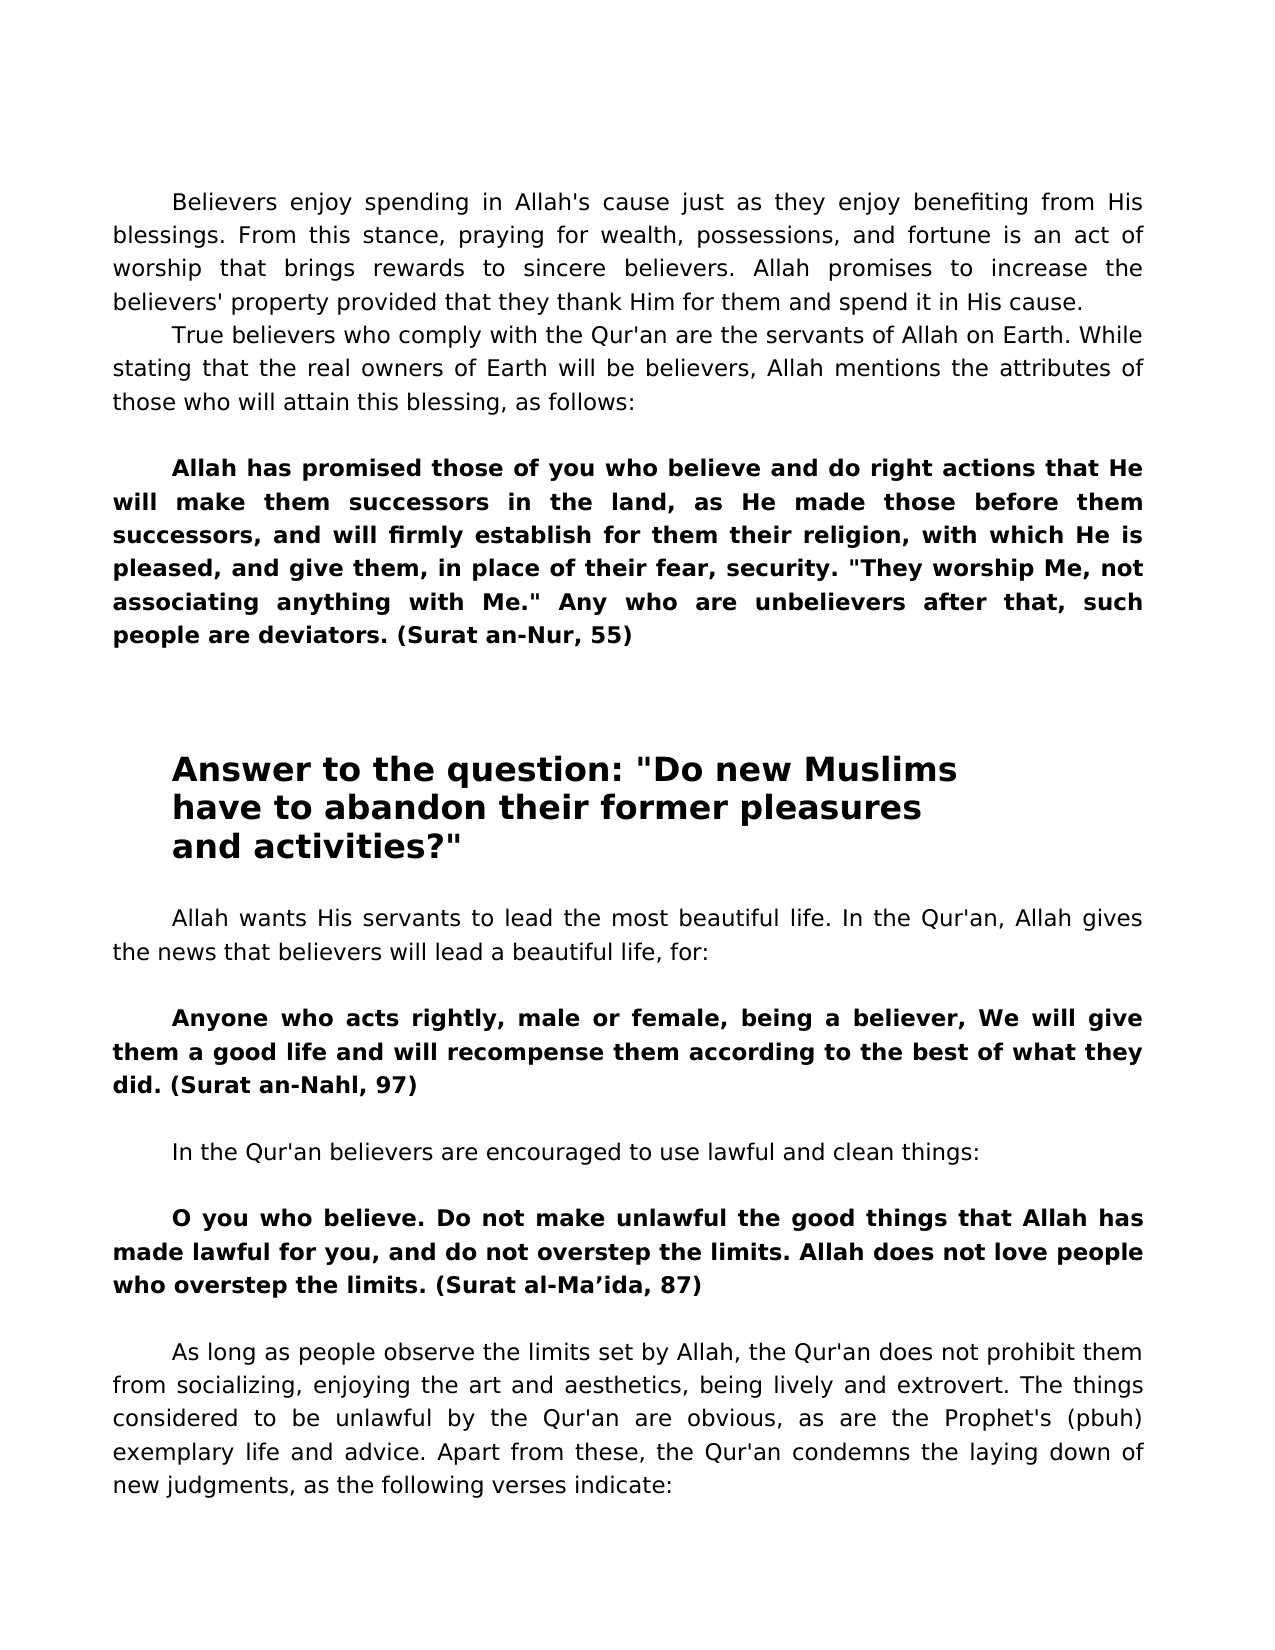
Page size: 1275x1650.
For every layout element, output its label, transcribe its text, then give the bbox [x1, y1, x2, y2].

text have to abandon their former pleasures [112, 789, 1145, 828]
text In the Qur'an believers are encouraged to use lawful and clean things: [112, 1133, 1145, 1167]
text As long as people observe the limits set by Allah, the Qur'an does not prohibit them from socializing, enjoying the art and aesthetics, being lively and extrovert. The things considered to be unlawful by the Qur'an are obvious, as are the Prophet's (pbuh) exemplary life and advice. Apart from these, the Qur'an condemns the laying down of new judgments, as the following verses indicate: [112, 1333, 1145, 1500]
text True believers who comply with the Qur'an are the servants of Allah on Earth. While stating that the real owners of Earth will be believers, Allah mentions the attributes of those who will attain this blessing, as follows: [112, 317, 1145, 417]
text O you who believe. Do not make unlawful the good things that Allah has made lawful for you, and do not overstep the limits. Allah does not love people who overstep the limits. (Surat al-Ma’ida, 87) [112, 1200, 1145, 1300]
text Anyone who acts rightly, male or female, being a believer, We will give them a good life and will recompense them according to the best of what they did. (Surat an-Nahl, 97) [112, 1000, 1145, 1100]
text Allah has promised those of you who believe and do right actions that He will make them successors in the land, as He made those before them successors, and will firmly establish for them their religion, with which He is pleased, and give them, in place of their fear, security. "They worship Me, not associating anything with Me." Any who are unbelievers after that, such people are deviators. (Surat an-Nur, 55) [112, 450, 1145, 650]
text and activities?" [112, 828, 1145, 867]
text Believers enjoy spending in Allah's cause just as they enjoy benefiting from His blessings. From this stance, praying for wealth, possessions, and fortune is an act of worship that brings rewards to sincere believers. Allah promises to increase the believers' property provided that they thank Him for them and spend it in His cause. [112, 183, 1145, 317]
text Answer to the question: "Do new Muslims [112, 750, 1145, 789]
text Allah wants His servants to lead the most beautiful life. In the Qur'an, Allah gives the news that believers will lead a beautiful life, for: [112, 900, 1145, 967]
